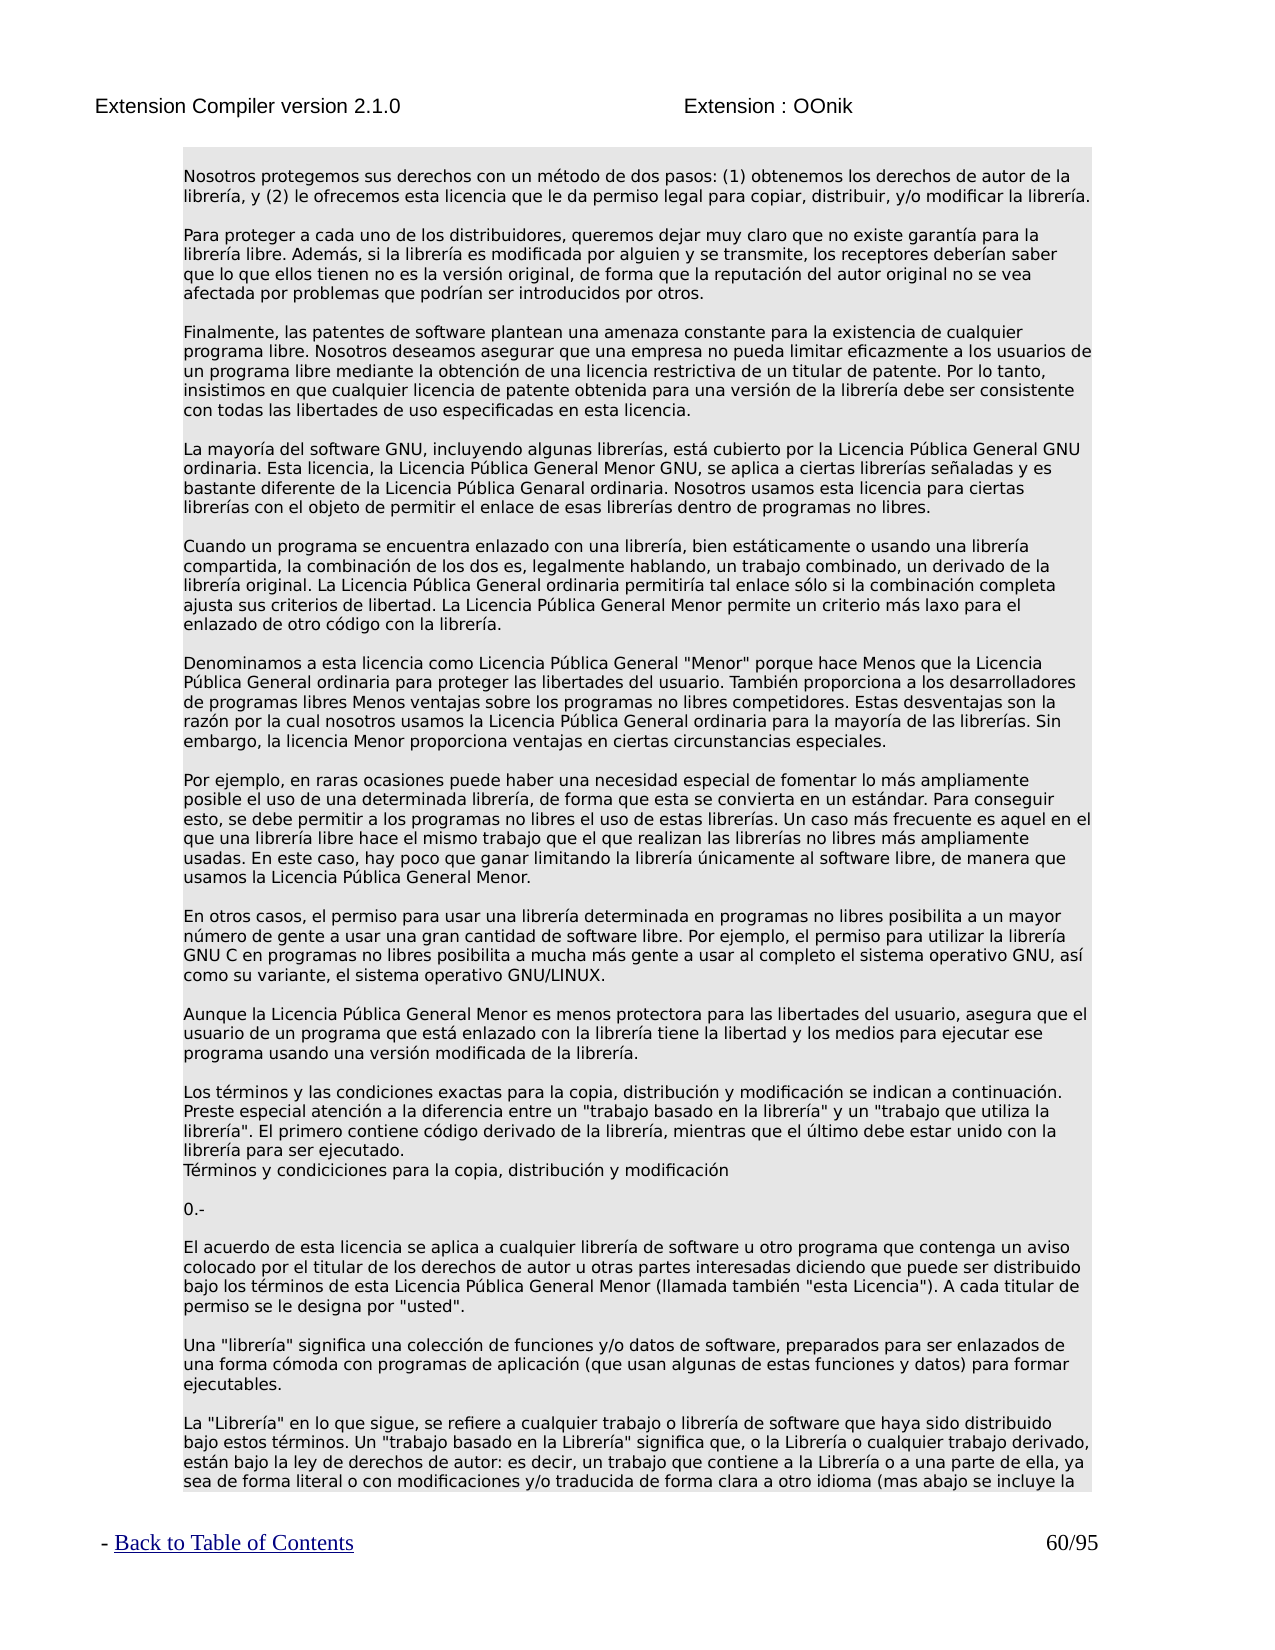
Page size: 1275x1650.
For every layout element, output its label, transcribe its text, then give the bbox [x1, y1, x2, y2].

text El acuerdo de esta licencia se aplica a cualquier librería de software u otro programa que contenga un aviso colocado por el titular de los derechos de autor u otras partes interesadas diciendo que puede ser distribuido bajo los términos de esta Licencia Pública General Menor (llamada también "esta Licencia"). A cada titular de permiso se le designa por "usted". [183, 1238, 1092, 1316]
text Los términos y las condiciones exactas para la copia, distribución y modificación se indican a continuación. Preste especial atención a la diferencia entre un "trabajo basado en la librería" y un "trabajo que utiliza la librería". El primero contiene código derivado de la librería, mientras que el último debe estar unido con la librería para ser ejecutado. [183, 1082, 1092, 1160]
text La "Librería" en lo que sigue, se refiere a cualquier trabajo o librería de software que haya sido distribuido bajo estos términos. Un "trabajo basado en la Librería" significa que, o la Librería o cualquier trabajo derivado, están bajo la ley de derechos de autor: es decir, un trabajo que contiene a la Librería o a una parte de ella, ya sea de forma literal o con modificaciones y/o traducida de forma clara a otro idioma (mas abajo se incluye la [183, 1414, 1092, 1492]
text En otros casos, el permiso para usar una librería determinada en programas no libres posibilita a un mayor número de gente a usar una gran cantidad de software libre. Por ejemplo, el permiso para utilizar la librería GNU C en programas no libres posibilita a mucha más gente a usar al completo el sistema operativo GNU, así como su variante, el sistema operativo GNU/LINUX. [183, 907, 1092, 985]
text 0.- [183, 1199, 1092, 1219]
text Para proteger a cada uno de los distribuidores, queremos dejar muy claro que no existe garantía para la librería libre. Además, si la librería es modificada por alguien y se transmite, los receptores deberían saber que lo que ellos tienen no es la versión original, de forma que la reputación del autor original no se vea afectada por problemas que podrían ser introducidos por otros. [183, 225, 1092, 303]
text Nosotros protegemos sus derechos con un método de dos pasos: (1) obtenemos los derechos de autor de la librería, y (2) le ofrecemos esta licencia que le da permiso legal para copiar, distribuir, y/o modificar la librería. [183, 167, 1092, 206]
text La mayoría del software GNU, incluyendo algunas librerías, está cubierto por la Licencia Pública General GNU ordinaria. Esta licencia, la Licencia Pública General Menor GNU, se aplica a ciertas librerías señaladas y es bastante diferente de la Licencia Pública Genaral ordinaria. Nosotros usamos esta licencia para ciertas librerías con el objeto de permitir el enlace de esas librerías dentro de programas no libres. [183, 440, 1092, 518]
text Finalmente, las patentes de software plantean una amenaza constante para la existencia de cualquier programa libre. Nosotros deseamos asegurar que una empresa no pueda limitar eficazmente a los usuarios de un programa libre mediante la obtención de una licencia restrictiva de un titular de patente. Por lo tanto, insistimos en que cualquier licencia de patente obtenida para una versión de la librería debe ser consistente con todas las libertades de uso especificadas en esta licencia. [183, 323, 1092, 420]
text Aunque la Licencia Pública General Menor es menos protectora para las libertades del usuario, asegura que el usuario de un programa que está enlazado con la librería tiene la libertad y los medios para ejecutar ese programa usando una versión modificada de la librería. [183, 1004, 1092, 1063]
text Cuando un programa se encuentra enlazado con una librería, bien estáticamente o usando una librería compartida, la combinación de los dos es, legalmente hablando, un trabajo combinado, un derivado de la librería original. La Licencia Pública General ordinaria permitiría tal enlace sólo si la combinación completa ajusta sus criterios de libertad. La Licencia Pública General Menor permite un criterio más laxo para el enlazado de otro código con la librería. [183, 537, 1092, 634]
text Una "librería" significa una colección de funciones y/o datos de software, preparados para ser enlazados de una forma cómoda con programas de aplicación (que usan algunas de estas funciones y datos) para formar ejecutables. [183, 1336, 1092, 1394]
text Por ejemplo, en raras ocasiones puede haber una necesidad especial de fomentar lo más ampliamente posible el uso de una determinada librería, de forma que esta se convierta en un estándar. Para conseguir esto, se debe permitir a los programas no libres el uso de estas librerías. Un caso más frecuente es aquel en el que una librería libre hace el mismo trabajo que el que realizan las librerías no libres más ampliamente usadas. En este caso, hay poco que ganar limitando la librería únicamente al software libre, de manera que usamos la Licencia Pública General Menor. [183, 771, 1092, 888]
text Términos y condiciciones para la copia, distribución y modificación [183, 1160, 1092, 1180]
text Denominamos a esta licencia como Licencia Pública General "Menor" porque hace Menos que la Licencia Pública General ordinaria para proteger las libertades del usuario. También proporciona a los desarrolladores de programas libres Menos ventajas sobre los programas no libres competidores. Estas desventajas son la razón por la cual nosotros usamos la Licencia Pública General ordinaria para la mayoría de las librerías. Sin embargo, la licencia Menor proporciona ventajas en ciertas circunstancias especiales. [183, 654, 1092, 751]
